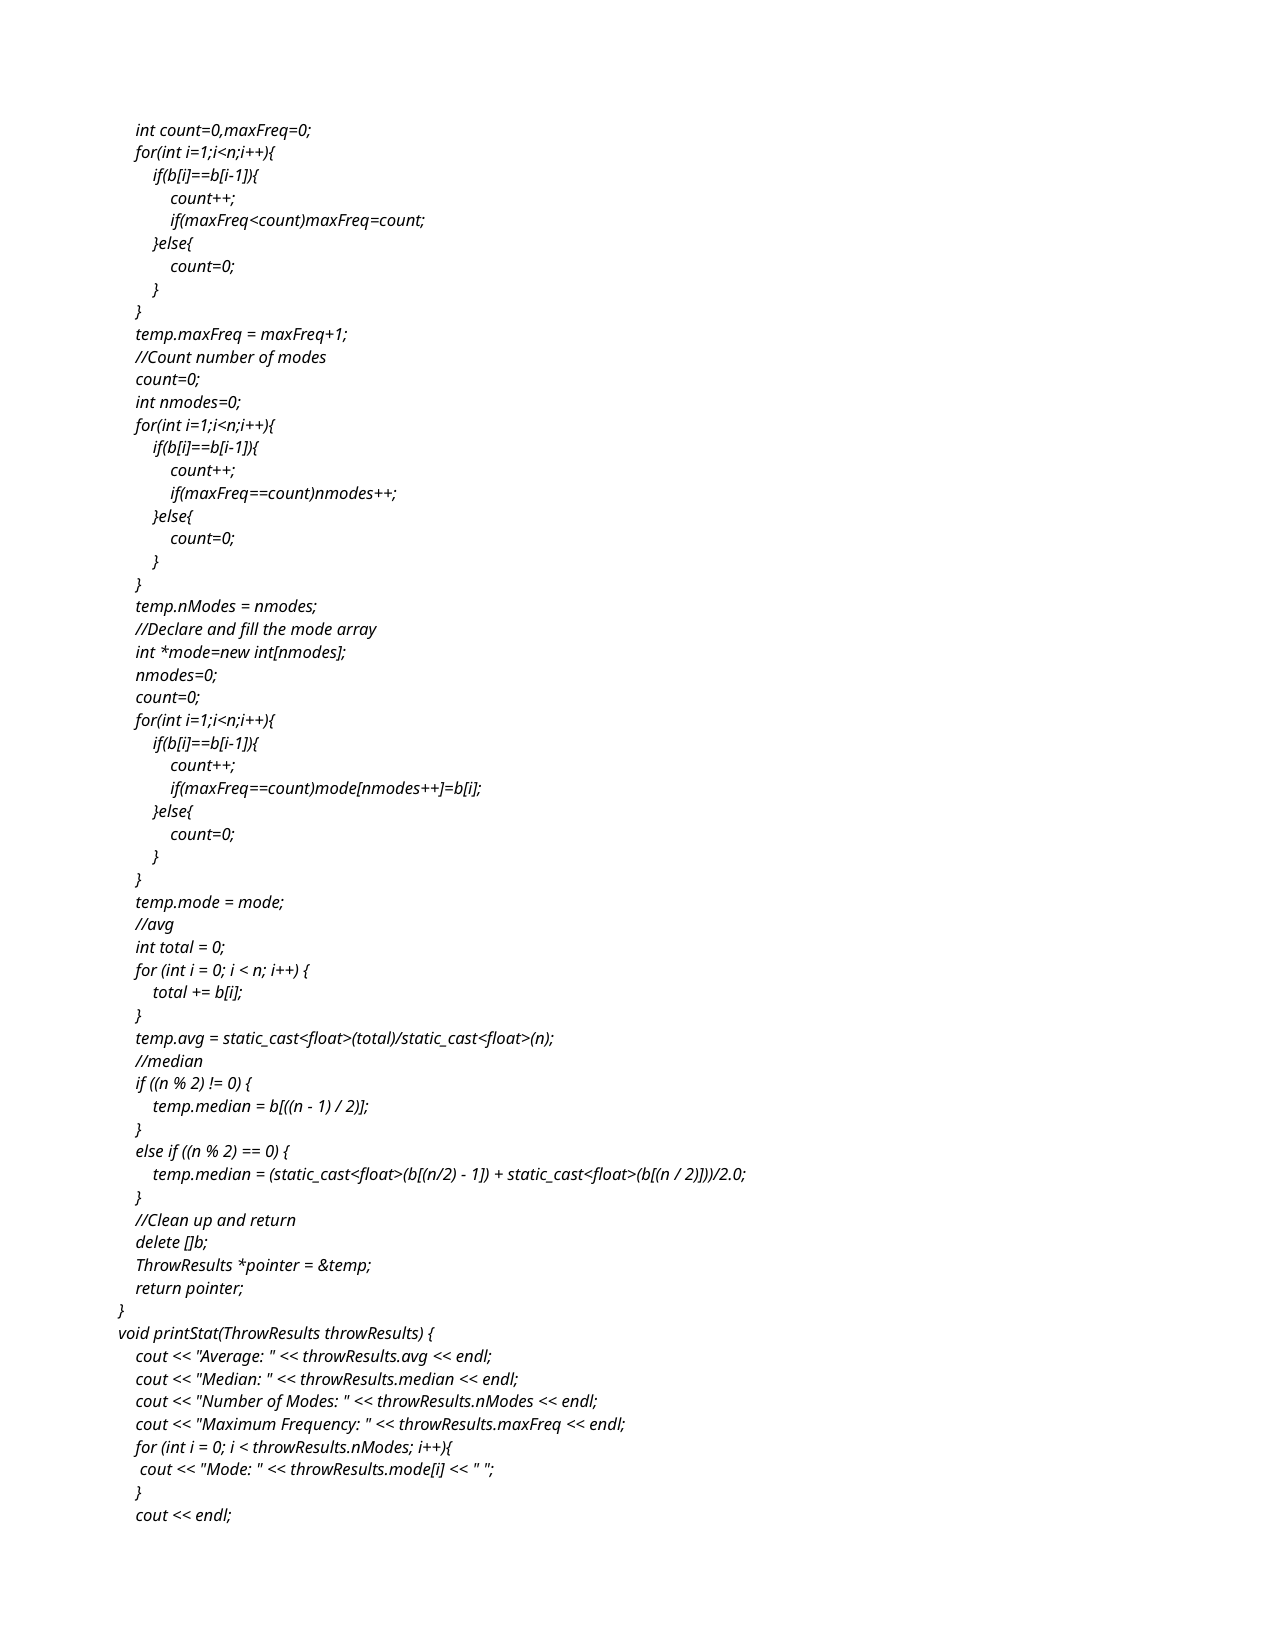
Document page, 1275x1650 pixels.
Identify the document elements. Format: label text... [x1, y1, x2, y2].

text cout << "Maximum Frequency: " << throwResults.maxFreq << endl; [118, 1412, 1157, 1435]
text if(b[i]==b[i-1]){ [118, 436, 1157, 459]
text }else{ [118, 799, 1157, 822]
text //Clean up and return [118, 1208, 1157, 1231]
text if(maxFreq==count)nmodes++; [118, 481, 1157, 504]
text for(int i=1;i<n;i++){ [118, 141, 1157, 163]
text count=0; [118, 254, 1157, 277]
text cout << "Number of Modes: " << throwResults.nModes << endl; [118, 1390, 1157, 1412]
text } [118, 1004, 1157, 1026]
text if(b[i]==b[i-1]){ [118, 731, 1157, 754]
text temp.maxFreq = maxFreq+1; [118, 322, 1157, 345]
text //median [118, 1049, 1157, 1072]
text if(b[i]==b[i-1]){ [118, 163, 1157, 186]
text count++; [118, 459, 1157, 481]
text temp.avg = static_cast<float>(total)/static_cast<float>(n); [118, 1026, 1157, 1049]
text //Count number of modes [118, 345, 1157, 368]
text int *mode=new int[nmodes]; [118, 640, 1157, 663]
text } [118, 572, 1157, 595]
text ThrowResults *pointer = &temp; [118, 1253, 1157, 1276]
text } [118, 277, 1157, 300]
text temp.median = b[((n - 1) / 2)]; [118, 1094, 1157, 1117]
text int nmodes=0; [118, 391, 1157, 413]
text cout << "Median: " << throwResults.median << endl; [118, 1367, 1157, 1390]
text delete []b; [118, 1231, 1157, 1253]
text count=0; [118, 686, 1157, 708]
text int total = 0; [118, 936, 1157, 958]
text count++; [118, 754, 1157, 777]
text } [118, 549, 1157, 572]
text else if ((n % 2) == 0) { [118, 1140, 1157, 1163]
text void printStat(ThrowResults throwResults) { [118, 1322, 1157, 1344]
text int count=0,maxFreq=0; [118, 118, 1157, 141]
text } [118, 300, 1157, 322]
text } [118, 845, 1157, 867]
text } [118, 1481, 1157, 1503]
text total += b[i]; [118, 981, 1157, 1004]
text cout << "Average: " << throwResults.avg << endl; [118, 1344, 1157, 1367]
text nmodes=0; [118, 663, 1157, 686]
text temp.mode = mode; [118, 890, 1157, 913]
text //avg [118, 913, 1157, 936]
text count=0; [118, 368, 1157, 391]
text if(maxFreq==count)mode[nmodes++]=b[i]; [118, 777, 1157, 799]
text return pointer; [118, 1276, 1157, 1299]
text //Declare and fill the mode array [118, 618, 1157, 640]
text count++; [118, 186, 1157, 209]
text count=0; [118, 527, 1157, 549]
text for(int i=1;i<n;i++){ [118, 413, 1157, 436]
text } [118, 1185, 1157, 1208]
text } [118, 1117, 1157, 1140]
text temp.median = (static_cast<float>(b[(n/2) - 1]) + static_cast<float>(b[(n / 2)]))/2.0; [118, 1163, 1157, 1185]
text for (int i = 0; i < n; i++) { [118, 958, 1157, 981]
text } [118, 1299, 1157, 1322]
text temp.nModes = nmodes; [118, 595, 1157, 618]
text count=0; [118, 822, 1157, 845]
text for(int i=1;i<n;i++){ [118, 708, 1157, 731]
text for (int i = 0; i < throwResults.nModes; i++){ [118, 1435, 1157, 1458]
text } [118, 867, 1157, 890]
text if(maxFreq<count)maxFreq=count; [118, 209, 1157, 232]
text }else{ [118, 232, 1157, 254]
text cout << endl; [118, 1503, 1157, 1526]
text }else{ [118, 504, 1157, 527]
text cout << "Mode: " << throwResults.mode[i] << " "; [118, 1458, 1157, 1481]
text if ((n % 2) != 0) { [118, 1072, 1157, 1094]
